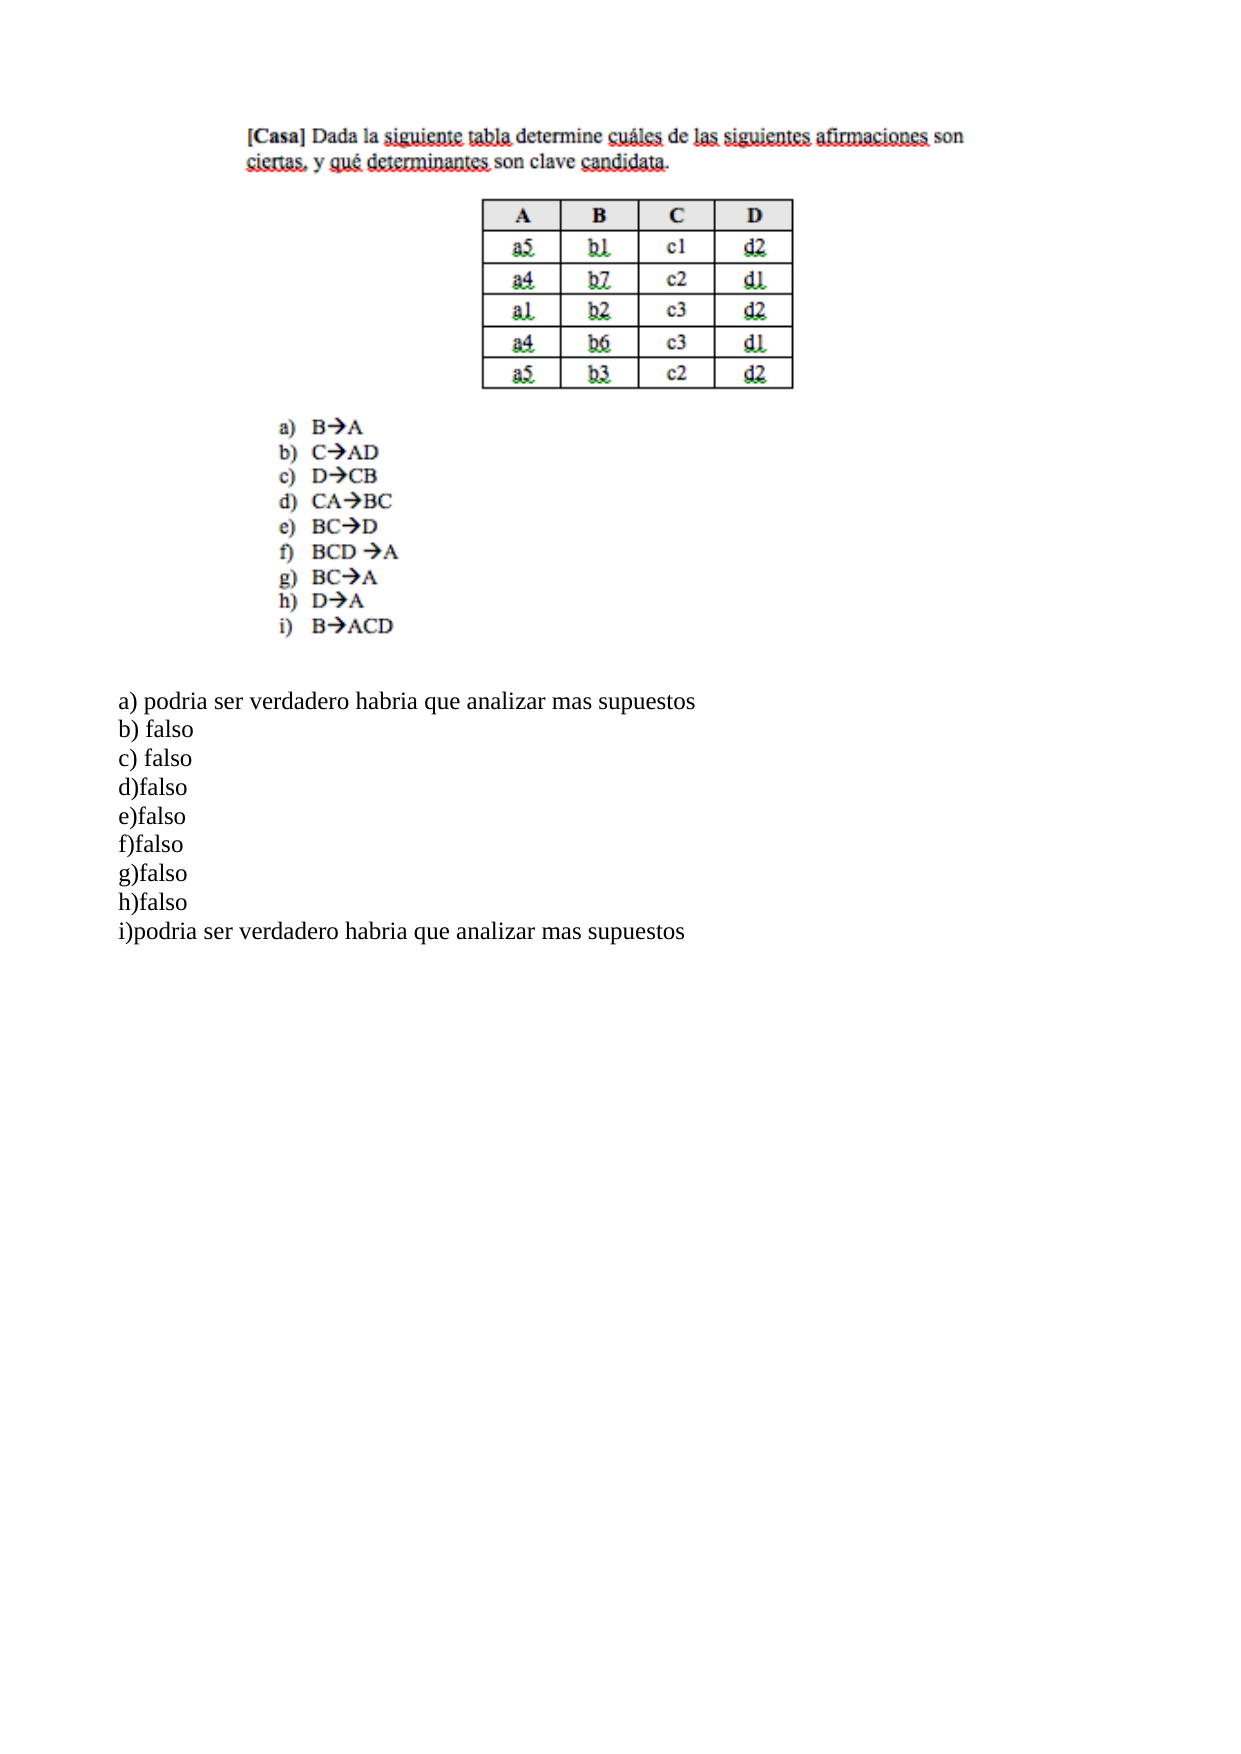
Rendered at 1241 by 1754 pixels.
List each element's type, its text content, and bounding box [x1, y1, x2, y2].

text d)falso [118, 772, 1122, 801]
text b) falso [118, 714, 1122, 743]
text i)podria ser verdadero habria que analizar mas supuestos [118, 916, 1122, 944]
text f)falso [118, 829, 1122, 858]
text a) podria ser verdadero habria que analizar mas supuestos [118, 686, 1122, 714]
text h)falso [118, 887, 1122, 916]
text g)falso [118, 858, 1122, 887]
picture [227, 118, 1013, 657]
text c) falso [118, 743, 1122, 772]
text e)falso [118, 801, 1122, 829]
